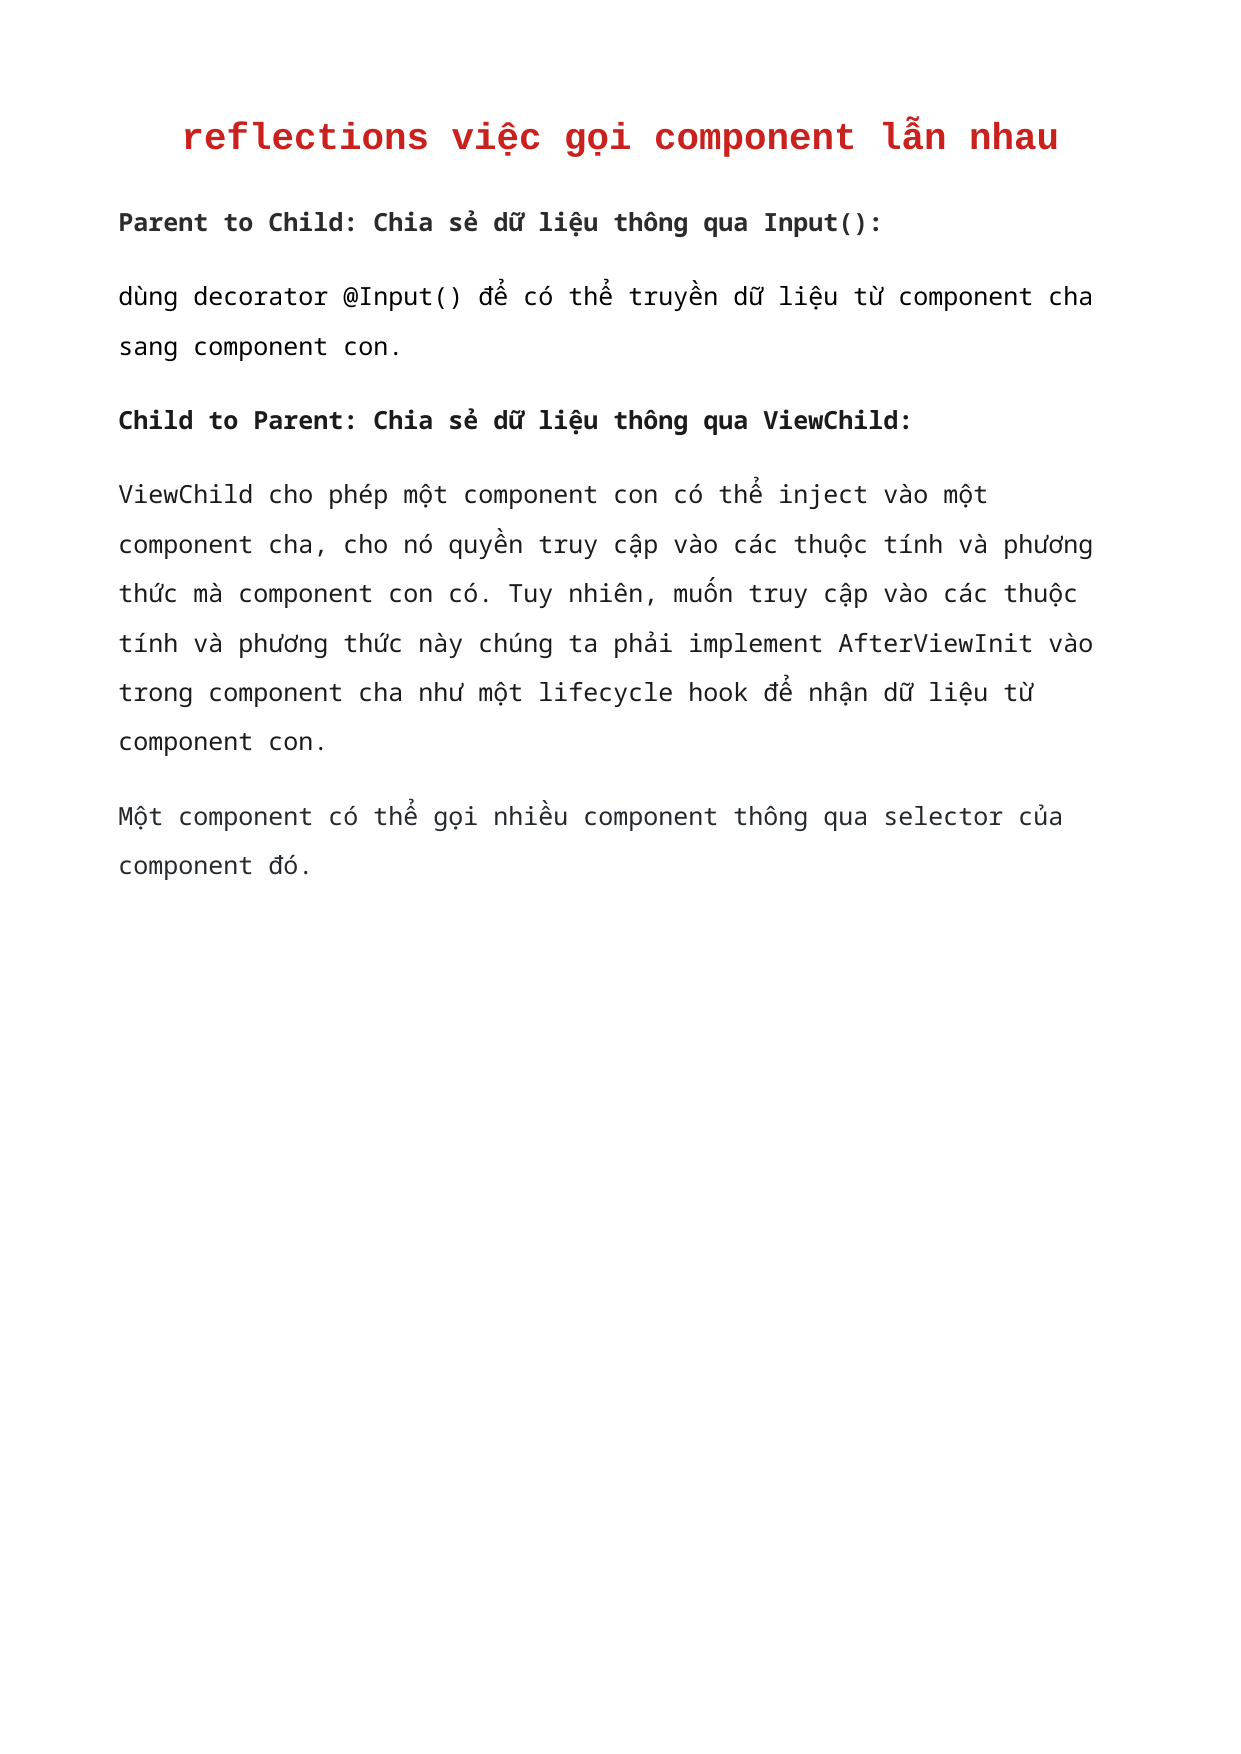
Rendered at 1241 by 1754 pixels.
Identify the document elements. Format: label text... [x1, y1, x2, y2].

text ViewChild cho phép một component con có thể inject vào một component cha, cho nó quyền truy cập vào các thuộc tính và phương thức mà component con có. Tuy nhiên, muốn truy cập vào các thuộc tính và phương thức này chúng ta phải implement AfterViewInit vào trong component cha như một lifecycle hook để nhận dữ liệu từ component con. [118, 477, 1122, 758]
text reflections việc gọi component lẫn nhau [118, 118, 1122, 161]
text dùng decorator @Input() để có thể truyền dữ liệu từ component cha sang component con. [118, 279, 1122, 362]
text Một component có thể gọi nhiều component thông qua selector của component đó. [118, 798, 1122, 882]
subtitle Parent to Child: Chia sẻ dữ liệu thông qua Input(): [118, 205, 1122, 239]
subtitle Child to Parent: Chia sẻ dữ liệu thông qua ViewChild: [118, 403, 1122, 437]
